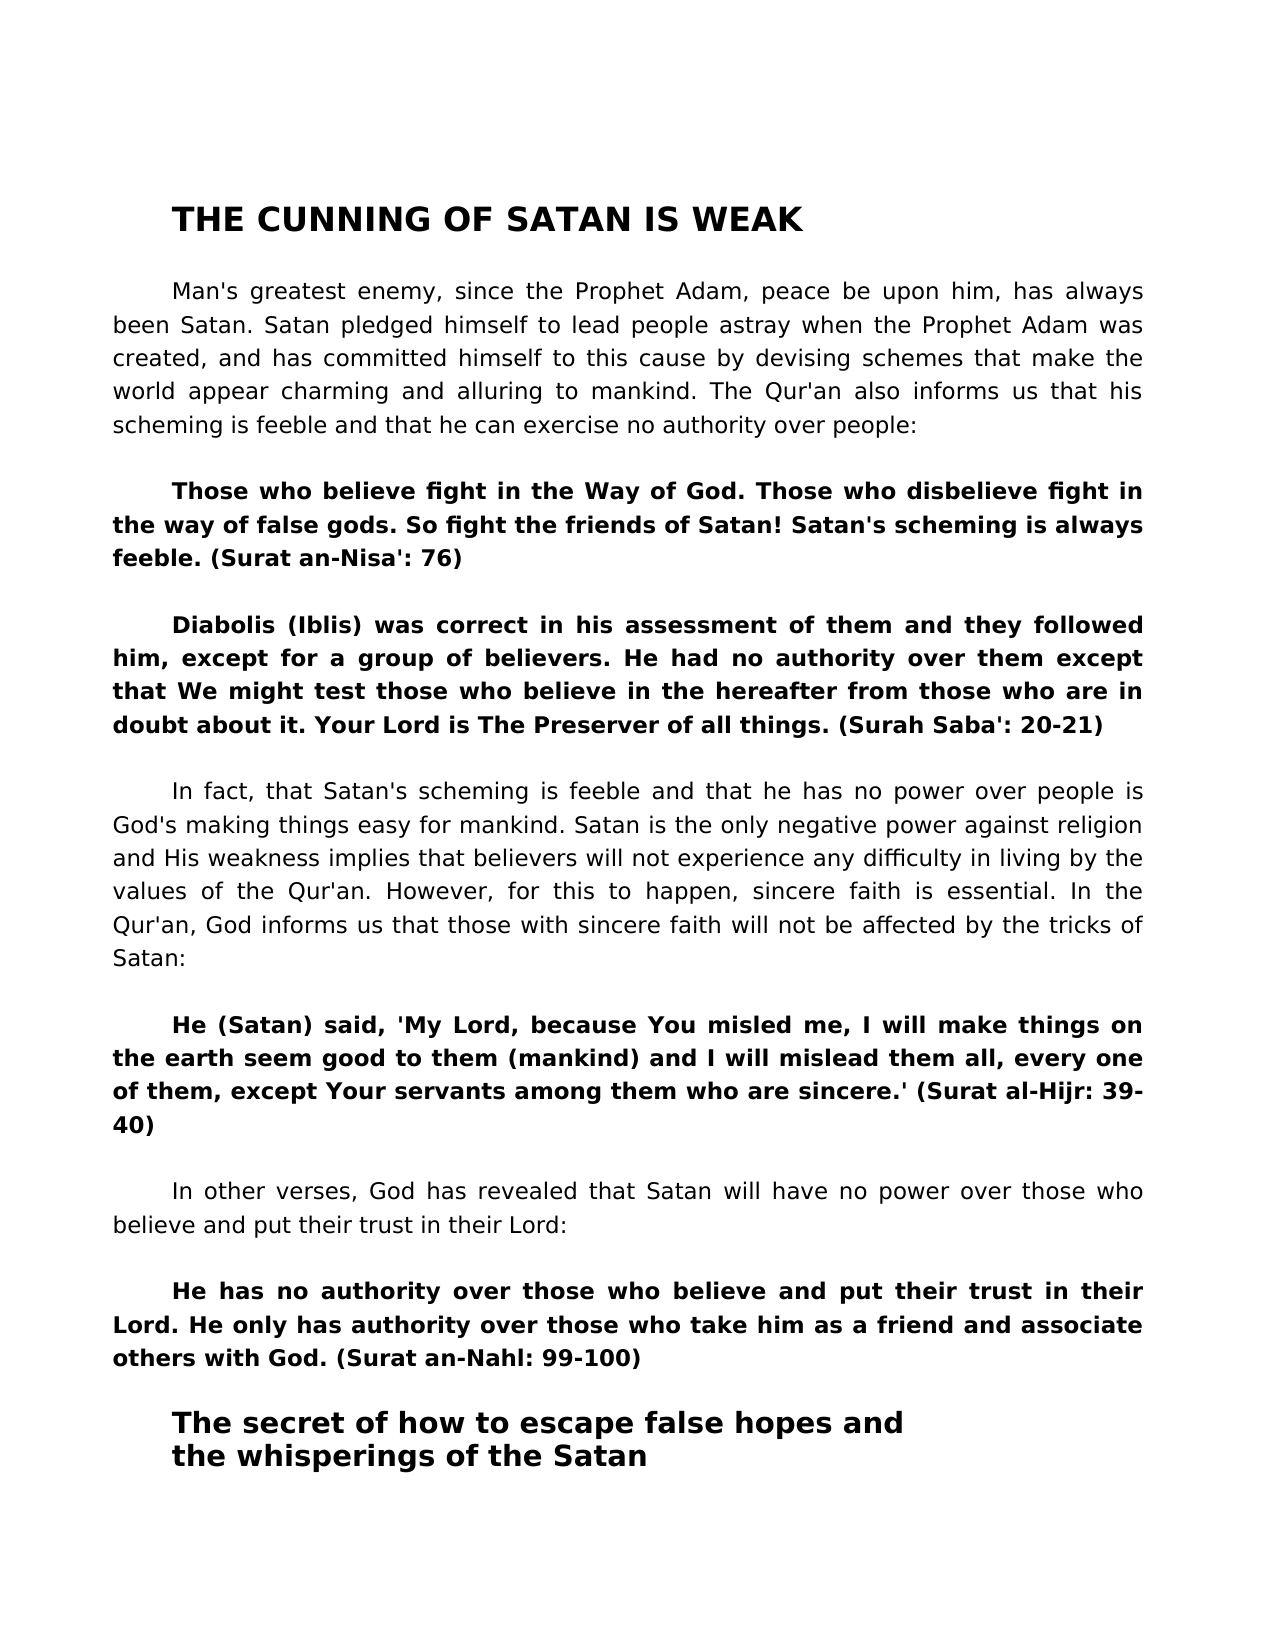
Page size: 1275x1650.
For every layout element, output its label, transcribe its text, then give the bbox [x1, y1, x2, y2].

text Diabolis (Iblis) was correct in his assessment of them and they followed him, except for a group of believers. He had no authority over them except that We might test those who believe in the hereafter from those who are in doubt about it. Your Lord is The Preserver of all things. (Surah Saba': 20-21) [112, 606, 1145, 740]
text Man's greatest enemy, since the Prophet Adam, peace be upon him, has always been Satan. Satan pledged himself to lead people astray when the Prophet Adam was created, and has committed himself to this cause by devising schemes that make the world appear charming and alluring to mankind. The Qur'an also informs us that his scheming is feeble and that he can exercise no authority over people: [112, 273, 1145, 440]
text He has no authority over those who believe and put their trust in their Lord. He only has authority over those who take him as a friend and associate others with God. (Surat an-Nahl: 99-100) [112, 1273, 1145, 1373]
text the whisperings of the Satan [112, 1440, 1145, 1473]
text THE CUNNING OF SATAN IS WEAK [112, 201, 1145, 240]
text In other verses, God has revealed that Satan will have no power over those who believe and put their trust in their Lord: [112, 1173, 1145, 1240]
text In fact, that Satan's scheming is feeble and that he has no power over people is God's making things easy for mankind. Satan is the only negative power against religion and His weakness implies that believers will not experience any difficulty in living by the values of the Qur'an. However, for this to happen, sincere faith is essential. In the Qur'an, God informs us that those with sincere faith will not be affected by the tricks of Satan: [112, 773, 1145, 973]
text The secret of how to escape false hopes and [112, 1406, 1145, 1440]
text Those who believe fight in the Way of God. Those who disbelieve fight in the way of false gods. So fight the friends of Satan! Satan's scheming is always feeble. (Surat an-Nisa': 76) [112, 473, 1145, 573]
text He (Satan) said, 'My Lord, because You misled me, I will make things on the earth seem good to them (mankind) and I will mislead them all, every one of them, except Your servants among them who are sincere.' (Surat al-Hijr: 39-40) [112, 1006, 1145, 1140]
